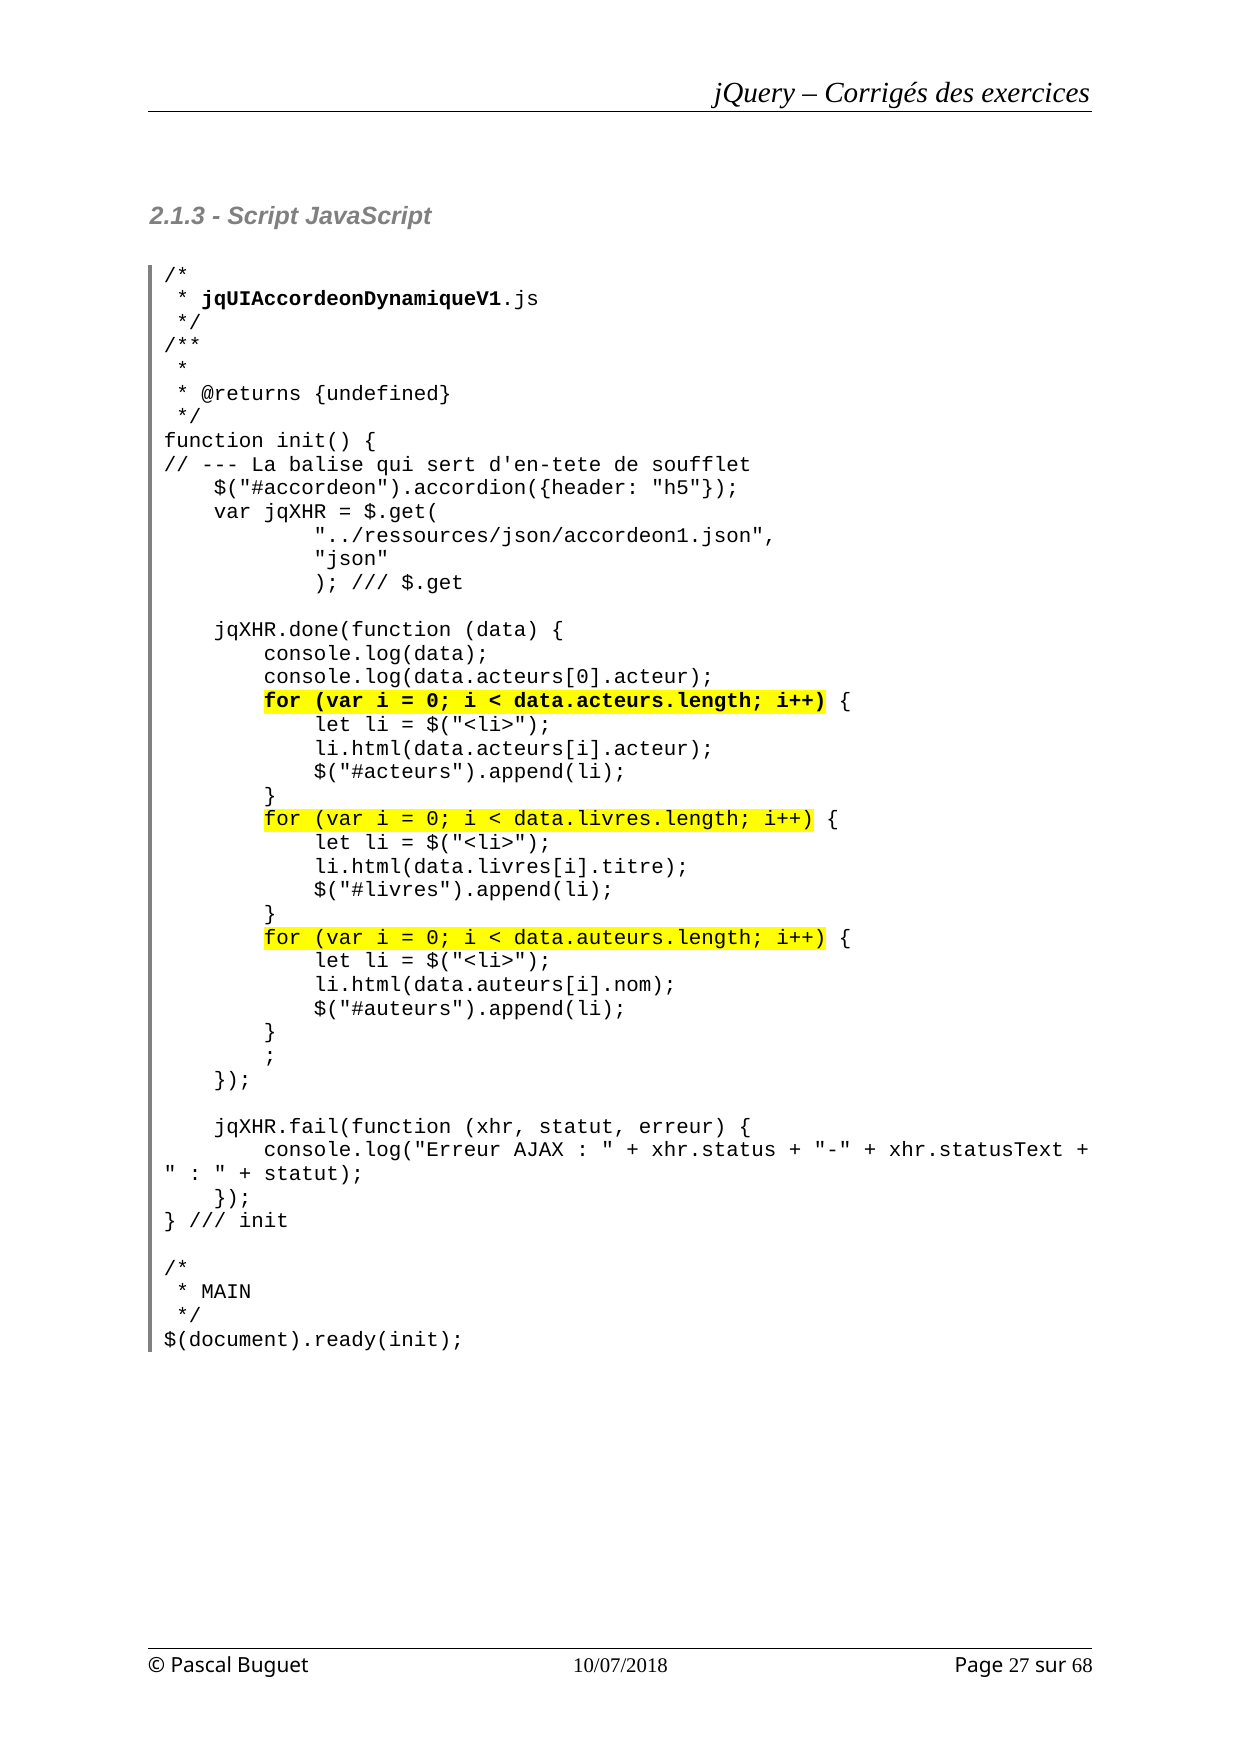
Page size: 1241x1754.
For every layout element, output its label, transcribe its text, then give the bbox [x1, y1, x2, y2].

text function init() { [152, 430, 1092, 454]
text for (var i = 0; i < data.livres.length; i++) { [152, 808, 1092, 832]
text /* [152, 1258, 1092, 1281]
text */ [152, 312, 1092, 336]
text var jqXHR = $.get( [152, 501, 1092, 525]
text // --- La balise qui sert d'en-tete de soufflet [152, 454, 1092, 477]
text for (var i = 0; i < data.acteurs.length; i++) { [152, 690, 1092, 714]
text */ [152, 1305, 1092, 1329]
text }); [152, 1068, 1092, 1092]
text console.log("Erreur AJAX : " + xhr.status + "-" + xhr.statusText + " : " + statut); [152, 1139, 1092, 1187]
text li.html(data.acteurs[i].acteur); [152, 737, 1092, 761]
text let li = $("<li>"); [152, 714, 1092, 737]
text ; [152, 1045, 1092, 1068]
text $("#accordeon").accordion({header: "h5"}); [152, 477, 1092, 501]
text } [152, 1021, 1092, 1045]
text * [152, 359, 1092, 383]
text } [152, 903, 1092, 927]
text $("#acteurs").append(li); [152, 761, 1092, 785]
text ); /// $.get [152, 572, 1092, 596]
text let li = $("<li>"); [152, 950, 1092, 974]
text * MAIN [152, 1281, 1092, 1305]
text */ [152, 406, 1092, 430]
text li.html(data.auteurs[i].nom); [152, 974, 1092, 998]
text "../ressources/json/accordeon1.json", [152, 525, 1092, 548]
text li.html(data.livres[i].titre); [152, 856, 1092, 879]
text for (var i = 0; i < data.auteurs.length; i++) { [152, 927, 1092, 950]
text console.log(data); [152, 643, 1092, 667]
text $("#livres").append(li); [152, 879, 1092, 903]
text $(document).ready(init); [152, 1329, 1092, 1352]
text jqXHR.fail(function (xhr, statut, erreur) { [152, 1116, 1092, 1139]
text $("#auteurs").append(li); [152, 998, 1092, 1021]
text } /// init [152, 1210, 1092, 1234]
text /** [152, 336, 1092, 359]
text jqXHR.done(function (data) { [152, 619, 1092, 643]
subtitle - Script JavaScript [149, 201, 1092, 230]
text "json" [152, 548, 1092, 572]
text let li = $("<li>"); [152, 832, 1092, 856]
text }); [152, 1187, 1092, 1210]
text * jqUIAccordeonDynamiqueV1.js [152, 288, 1092, 312]
text } [152, 785, 1092, 808]
text /* [148, 264, 1092, 288]
text * @returns {undefined} [152, 383, 1092, 406]
text console.log(data.acteurs[0].acteur); [152, 667, 1092, 690]
